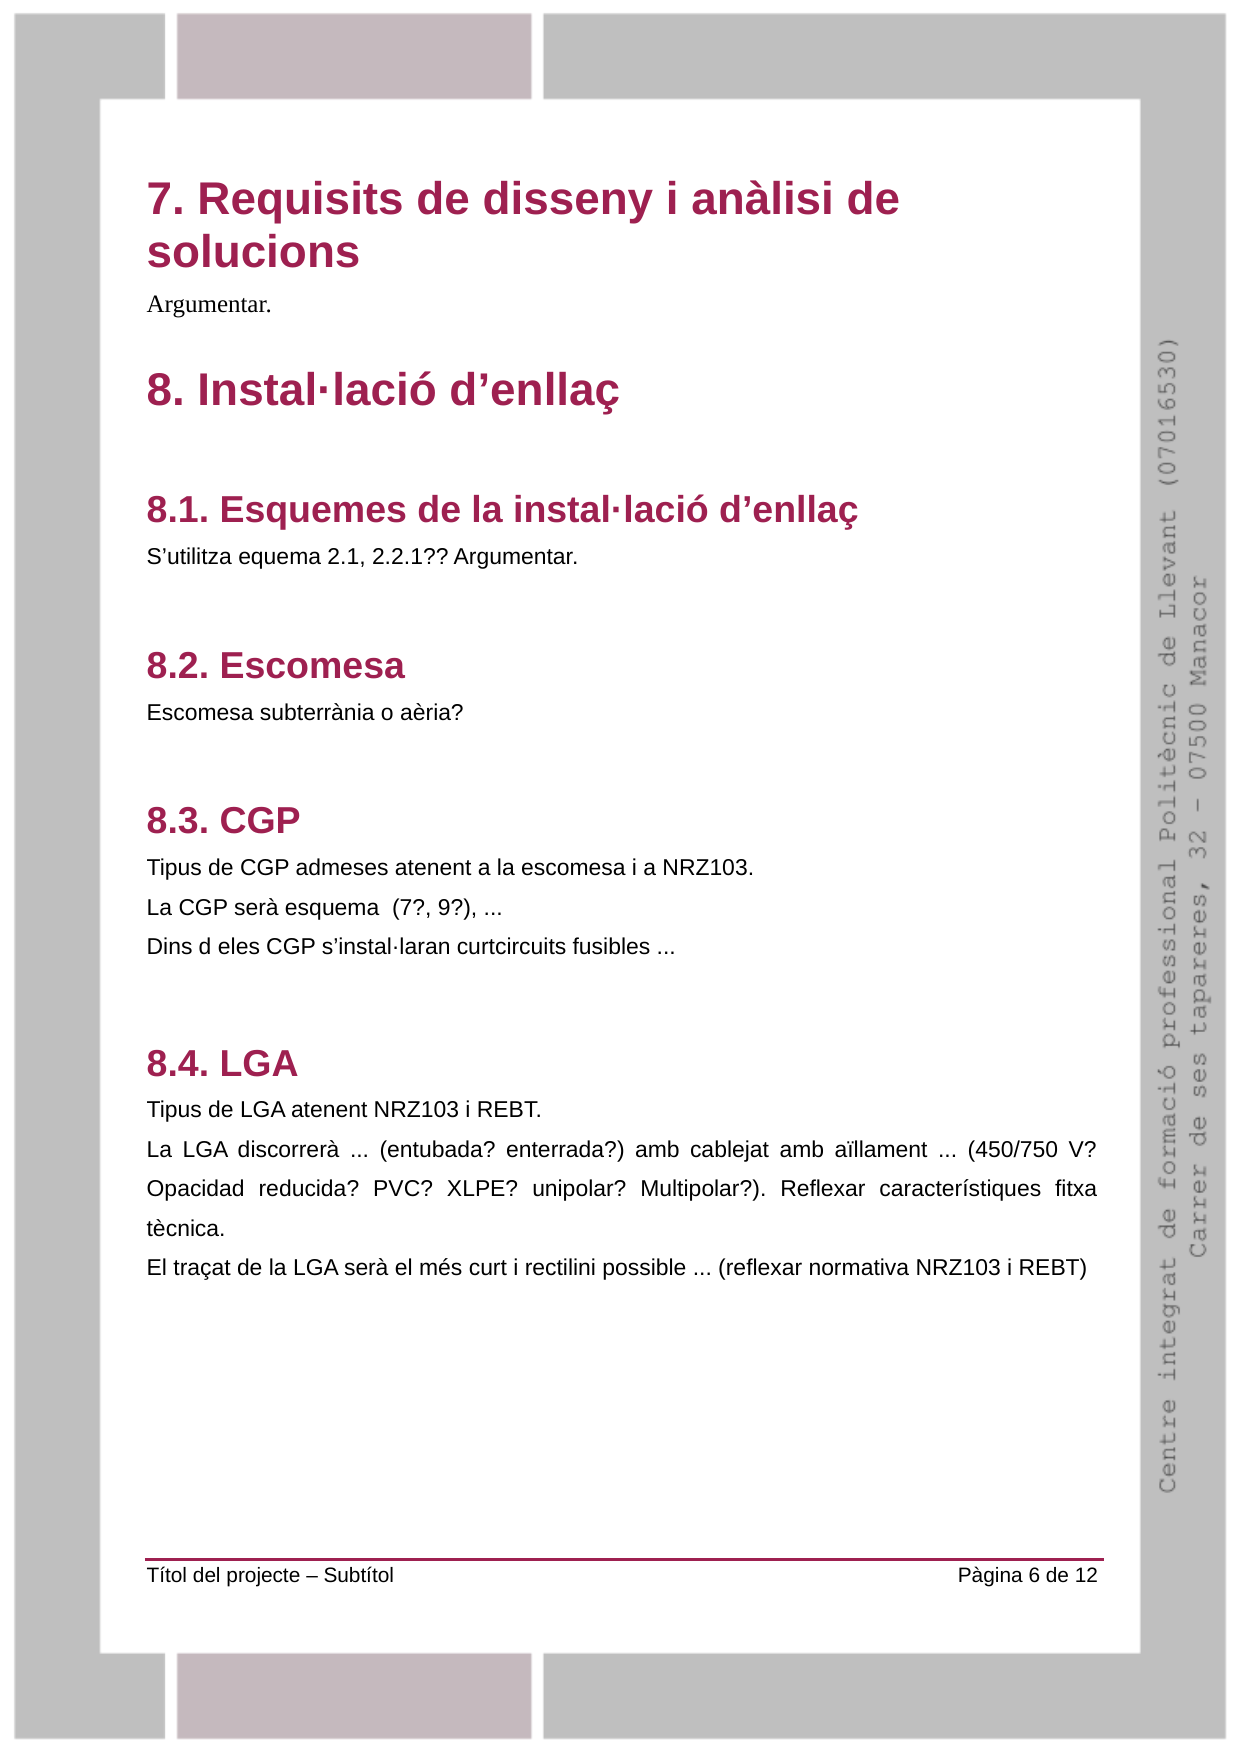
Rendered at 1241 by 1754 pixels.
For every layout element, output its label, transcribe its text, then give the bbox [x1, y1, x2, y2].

text Escomesa subterrània o aèria? [146, 698, 1098, 725]
subtitle 8.1. Esquemes de la instal·lació d’enllaç [146, 487, 1098, 531]
text Tipus de CGP admeses atenent a la escomesa i a NRZ103. [146, 854, 1098, 880]
text Argumentar. [146, 289, 1098, 318]
subtitle 8.4. LGA [146, 1041, 1098, 1084]
text El traçat de la LGA serà el més curt i rectilini possible ... (reflexar normativa NRZ103 i REBT) [146, 1254, 1098, 1281]
subtitle 8. Instal·lació d’enllaç [146, 362, 1098, 415]
subtitle 8.2. Escomesa [146, 643, 1098, 686]
text Tipus de LGA atenent NRZ103 i REBT. [146, 1096, 1098, 1123]
text Dins d eles CGP s’instal·laran curtcircuits fusibles ... [146, 933, 1098, 959]
text S’utilitza equema 2.1, 2.2.1?? Argumentar. [146, 543, 1098, 569]
text La CGP serà esquema (7?, 9?), ... [146, 893, 1098, 920]
text La LGA discorrerà ... (entubada? enterrada?) amb cablejat amb aïllament ... (450/750 V? Opacidad reducida? PVC? XLPE? unipolar? Multipolar?). Reflexar característiques fitxa tècnica. [146, 1136, 1098, 1241]
subtitle 8.3. CGP [146, 798, 1098, 841]
picture [0, 0, 1241, 1754]
subtitle 7. Requisits de disseny i anàlisi de solucions [146, 171, 1098, 277]
